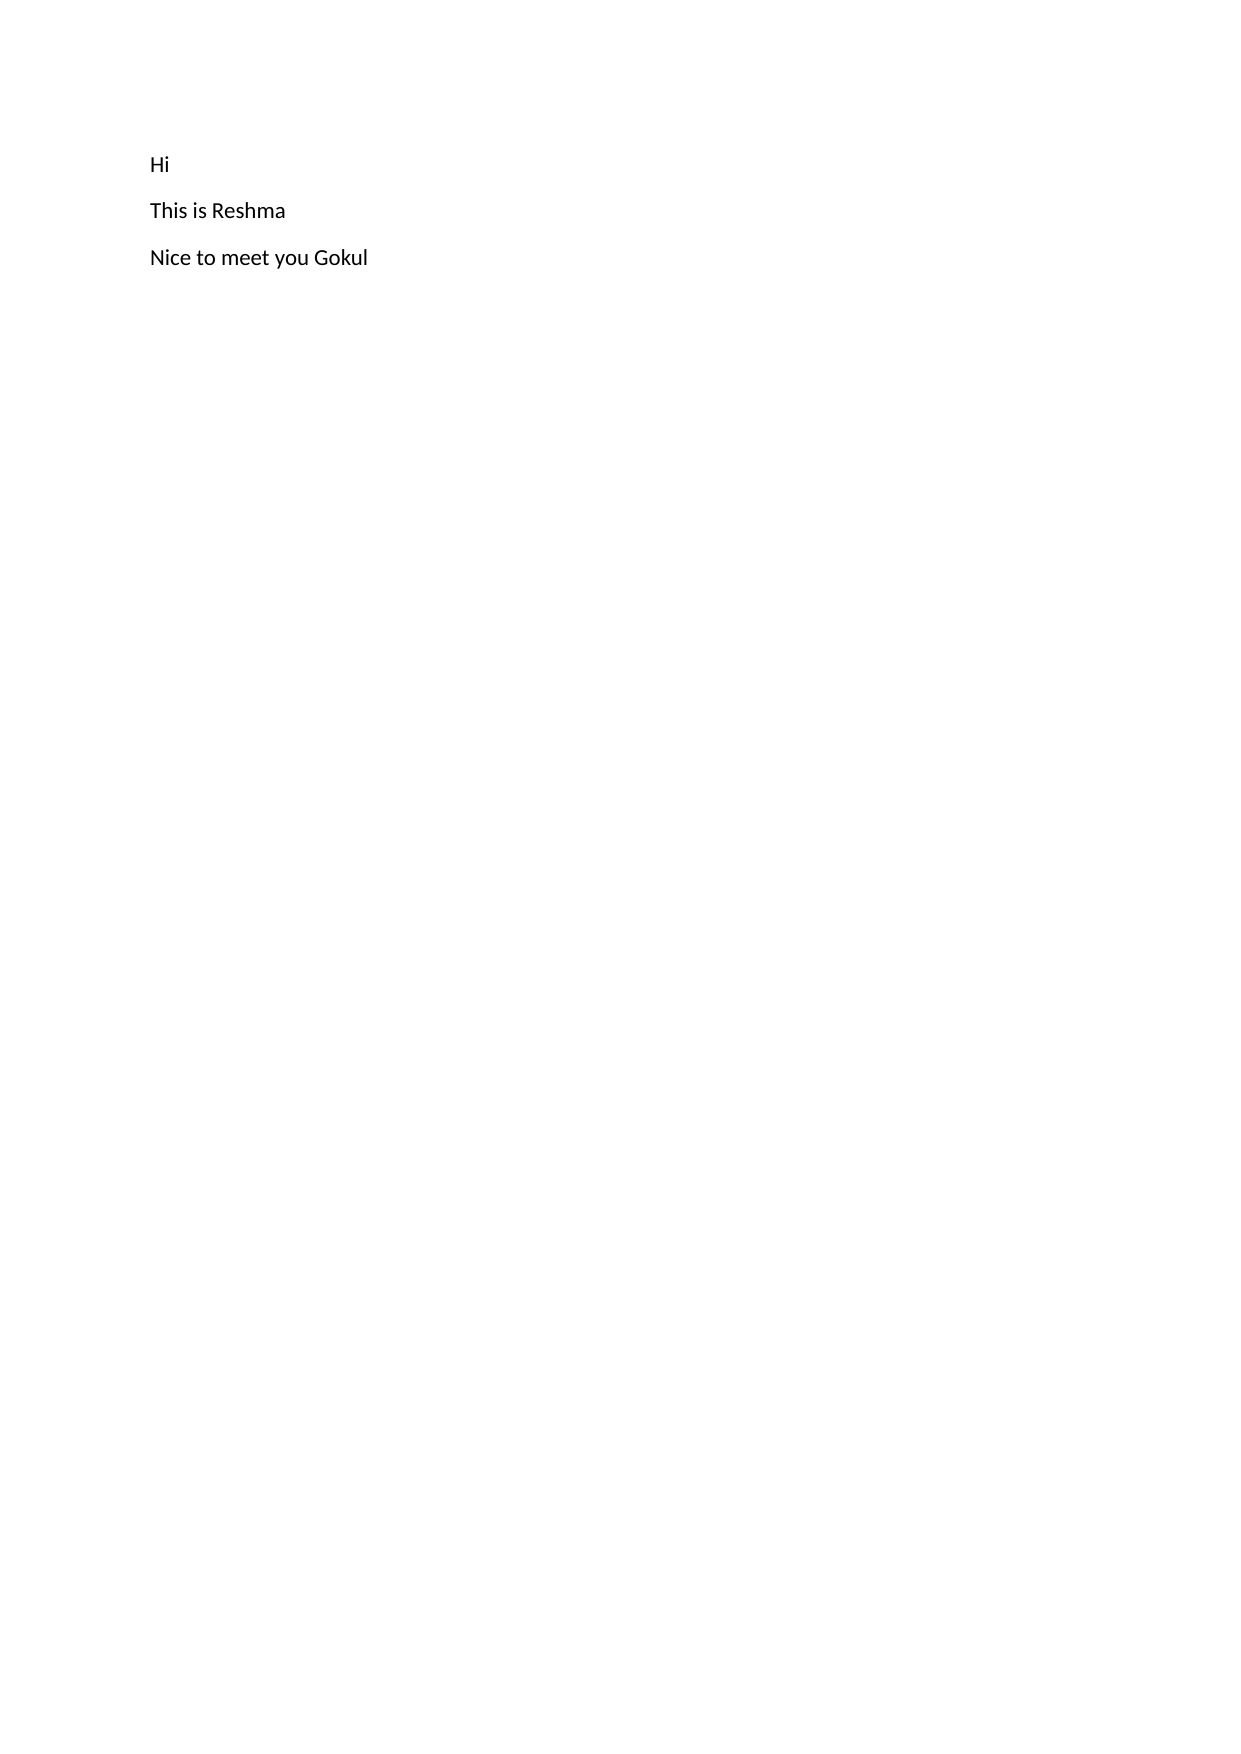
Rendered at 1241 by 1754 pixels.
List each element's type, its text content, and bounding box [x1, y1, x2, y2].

text This is Reshma [150, 197, 1090, 224]
text Nice to meet you Gokul [150, 243, 1090, 271]
text Hi [150, 150, 1090, 178]
